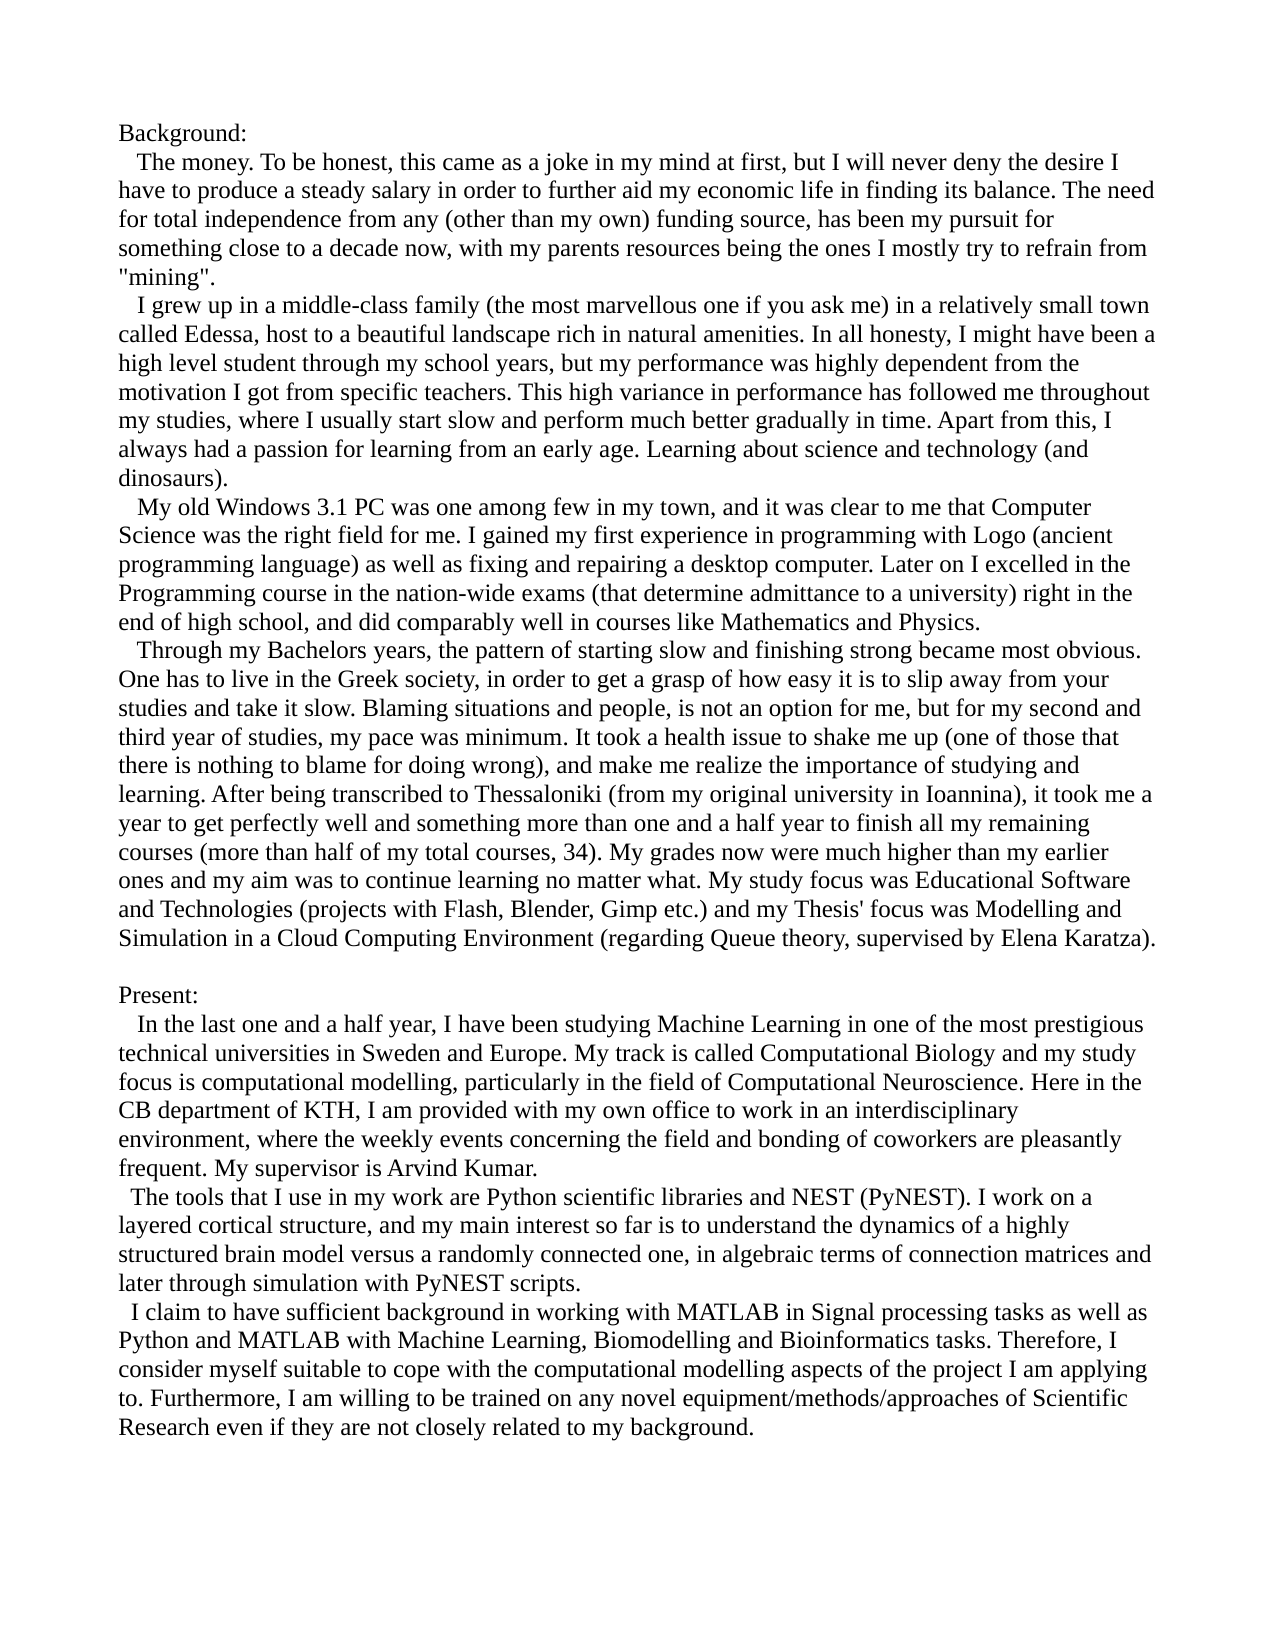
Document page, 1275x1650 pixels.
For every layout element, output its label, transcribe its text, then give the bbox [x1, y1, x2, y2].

text Background: [118, 118, 1157, 147]
text The money. To be honest, this came as a joke in my mind at first, but I will never deny the desire I have to produce a steady salary in order to further aid my economic life in finding its balance. The need for total independence from any (other than my own) funding source, has been my pursuit for something close to a decade now, with my parents resources being the ones I mostly try to refrain from "mining". [118, 147, 1157, 291]
text My old Windows 3.1 PC was one among few in my town, and it was clear to me that Computer Science was the right field for me. I gained my first experience in programming with Logo (ancient programming language) as well as fixing and repairing a desktop computer. Later on I excelled in the Programming course in the nation-wide exams (that determine admittance to a university) right in the end of high school, and did comparably well in courses like Mathematics and Physics. [118, 492, 1157, 636]
text The tools that I use in my work are Python scientific libraries and NEST (PyNEST). I work on a layered cortical structure, and my main interest so far is to understand the dynamics of a highly structured brain model versus a randomly connected one, in algebraic terms of connection matrices and later through simulation with PyNEST scripts. [118, 1182, 1157, 1297]
text Through my Bachelors years, the pattern of starting slow and finishing strong became most obvious. One has to live in the Greek society, in order to get a grasp of how easy it is to slip away from your studies and take it slow. Blaming situations and people, is not an option for me, but for my second and third year of studies, my pace was minimum. It took a health issue to shake me up (one of those that there is nothing to blame for doing wrong), and make me realize the importance of studying and learning. After being transcribed to Thessaloniki (from my original university in Ioannina), it took me a year to get perfectly well and something more than one and a half year to finish all my remaining courses (more than half of my total courses, 34). My grades now were much higher than my earlier ones and my aim was to continue learning no matter what. My study focus was Educational Software and Technologies (projects with Flash, Blender, Gimp etc.) and my Thesis' focus was Modelling and Simulation in a Cloud Computing Environment (regarding Queue theory, supervised by Elena Karatza). [118, 636, 1157, 952]
text I claim to have sufficient background in working with MATLAB in Signal processing tasks as well as Python and MATLAB with Machine Learning, Biomodelling and Bioinformatics tasks. Therefore, I consider myself suitable to cope with the computational modelling aspects of the project I am applying to. Furthermore, I am willing to be trained on any novel equipment/methods/approaches of Scientific Research even if they are not closely related to my background. [118, 1297, 1157, 1441]
text I grew up in a middle-class family (the most marvellous one if you ask me) in a relatively small town called Edessa, host to a beautiful landscape rich in natural amenities. In all honesty, I might have been a high level student through my school years, but my performance was highly dependent from the motivation I got from specific teachers. This high variance in performance has followed me throughout my studies, where I usually start slow and perform much better gradually in time. Apart from this, I always had a passion for learning from an early age. Learning about science and technology (and dinosaurs). [118, 291, 1157, 492]
text Present: [118, 981, 1157, 1009]
text In the last one and a half year, I have been studying Machine Learning in one of the most prestigious technical universities in Sweden and Europe. My track is called Computational Biology and my study focus is computational modelling, particularly in the field of Computational Neuroscience. Here in the CB department of KTH, I am provided with my own office to work in an interdisciplinary environment, where the weekly events concerning the field and bonding of coworkers are pleasantly frequent. My supervisor is Arvind Kumar. [118, 1009, 1157, 1182]
